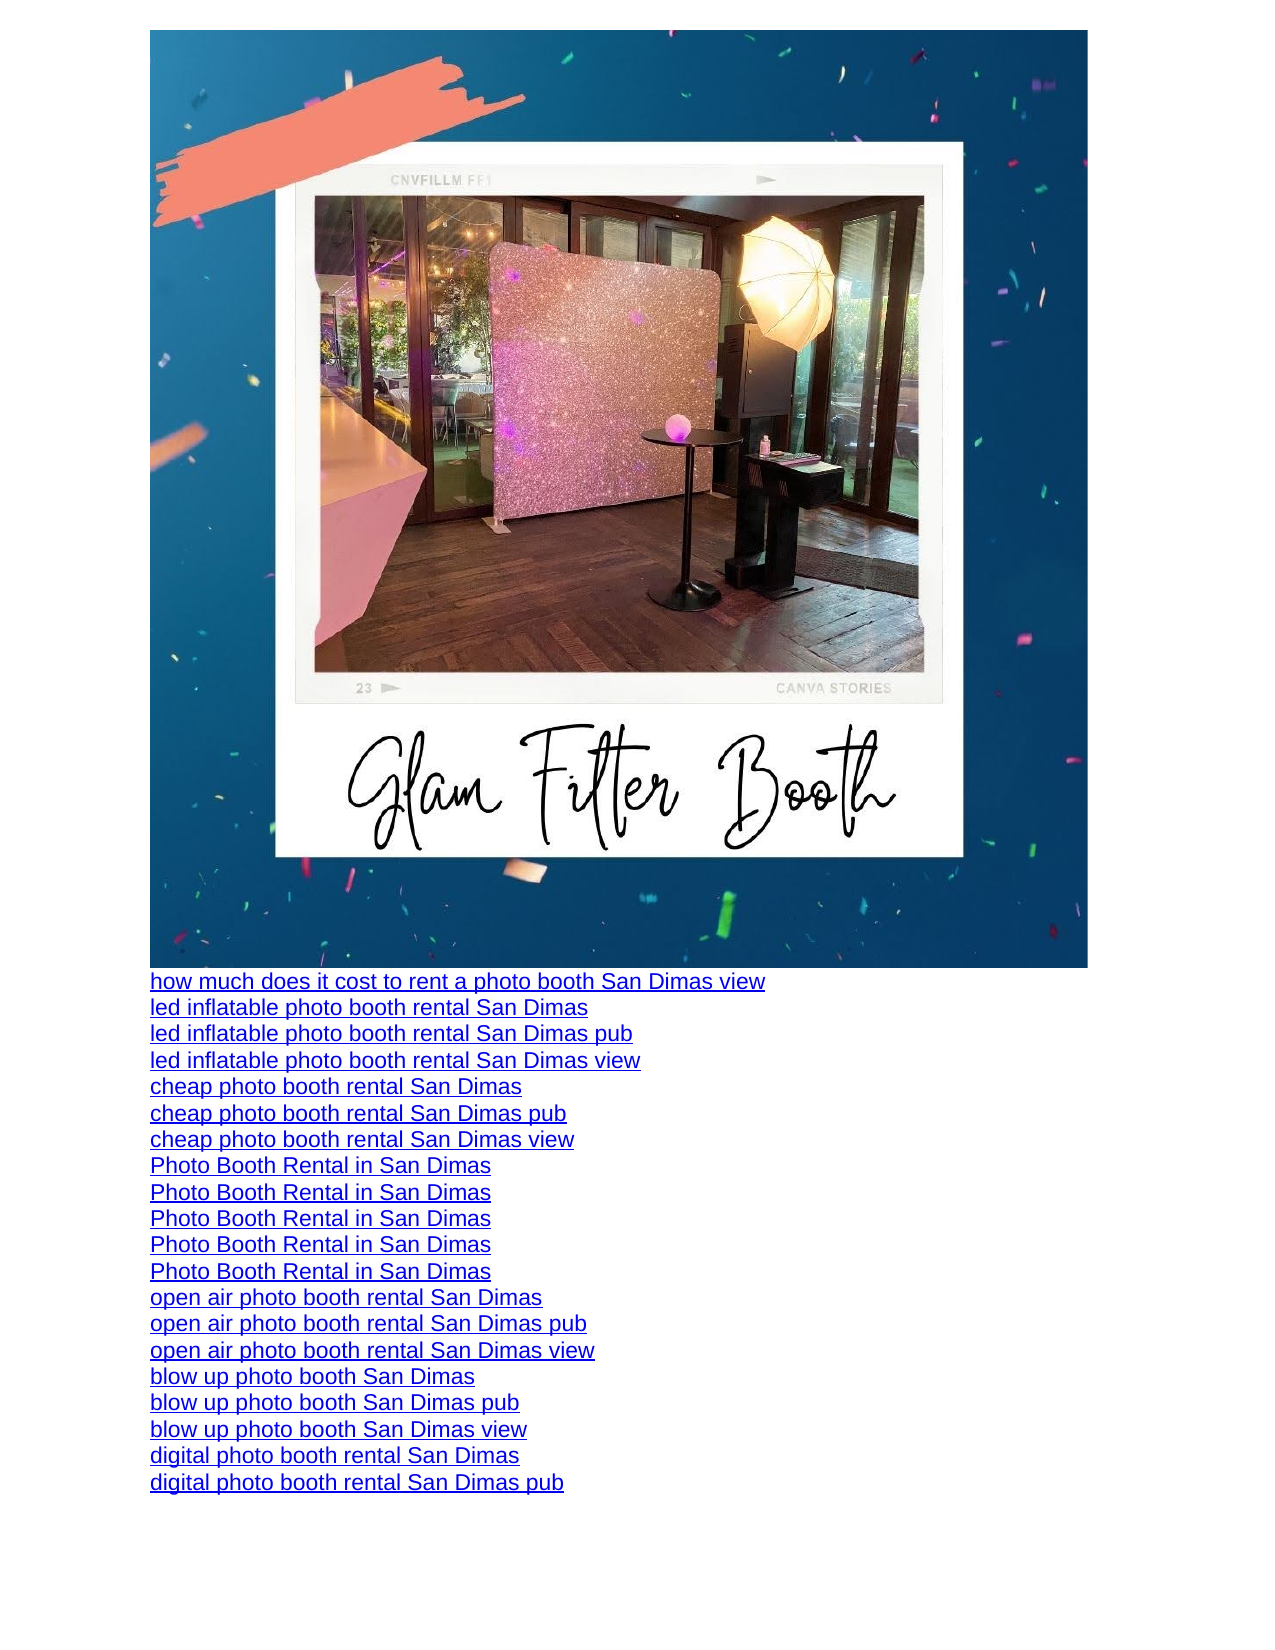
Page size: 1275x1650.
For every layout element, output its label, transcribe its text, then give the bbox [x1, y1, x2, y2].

text open air photo booth rental San Dimas pub [150, 1310, 1125, 1337]
text Photo Booth Rental in San Dimas [150, 1205, 1125, 1231]
text blow up photo booth San Dimas view [150, 1416, 1125, 1442]
text Photo Booth Rental in San Dimas [150, 1231, 1125, 1258]
text Photo Booth Rental in San Dimas [150, 1258, 1125, 1284]
text Photo Booth Rental in San Dimas [150, 1178, 1125, 1205]
text open air photo booth rental San Dimas view [150, 1337, 1125, 1363]
text led inflatable photo booth rental San Dimas [150, 994, 1125, 1020]
text blow up photo booth San Dimas pub [150, 1389, 1125, 1416]
text cheap photo booth rental San Dimas [150, 1073, 1125, 1099]
picture [150, 30, 1088, 968]
text digital photo booth rental San Dimas [150, 1442, 1125, 1468]
text how much does it cost to rent a photo booth San Dimas view [150, 968, 1125, 994]
text led inflatable photo booth rental San Dimas pub [150, 1020, 1125, 1047]
text digital photo booth rental San Dimas pub [150, 1468, 1125, 1495]
text cheap photo booth rental San Dimas pub [150, 1099, 1125, 1126]
text blow up photo booth San Dimas [150, 1363, 1125, 1389]
text led inflatable photo booth rental San Dimas view [150, 1047, 1125, 1073]
text Photo Booth Rental in San Dimas [150, 1152, 1125, 1178]
text open air photo booth rental San Dimas [150, 1284, 1125, 1310]
text cheap photo booth rental San Dimas view [150, 1126, 1125, 1152]
